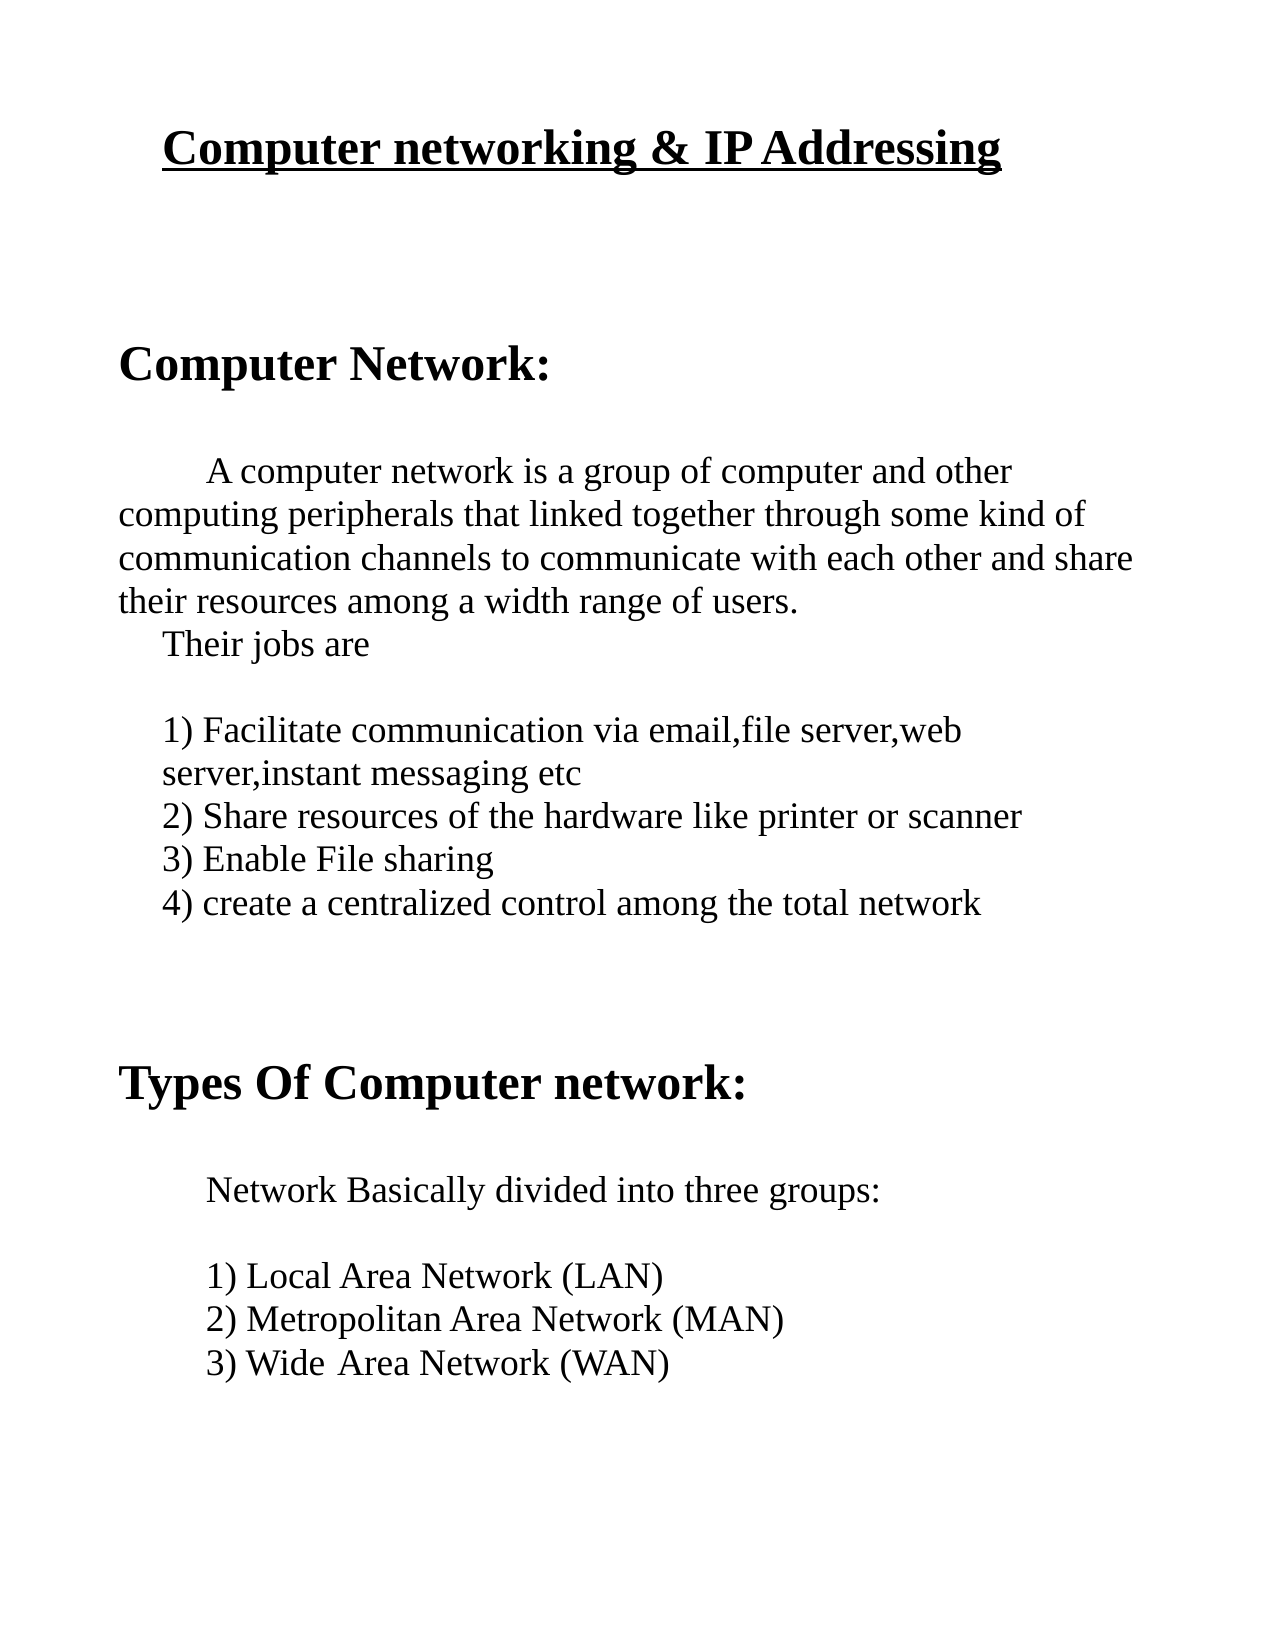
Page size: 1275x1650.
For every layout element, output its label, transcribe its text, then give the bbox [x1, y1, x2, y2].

text 3) Wide Area Network (WAN) [118, 1340, 1157, 1383]
text Computer Network: [118, 334, 1157, 391]
text Types Of Computer network: [118, 1052, 1157, 1110]
text 1) Local Area Network (LAN) [118, 1254, 1157, 1297]
text A computer network is a group of computer and other computing peripherals that linked together through some kind of communication channels to communicate with each other and share their resources among a width range of users. [118, 449, 1157, 621]
text Their jobs are [118, 621, 1157, 664]
text 4) create a centralized control among the total network [118, 880, 1157, 923]
text 2) Share resources of the hardware like printer or scanner [118, 794, 1157, 837]
text 1) Facilitate communication via email,file server,web server,instant messaging etc [118, 707, 1157, 794]
text 2) Metropolitan Area Network (MAN) [118, 1297, 1157, 1340]
text Network Basically divided into three groups: [118, 1167, 1157, 1211]
text Computer networking & IP Addressing [118, 118, 1157, 176]
text 3) Enable File sharing [118, 837, 1157, 880]
